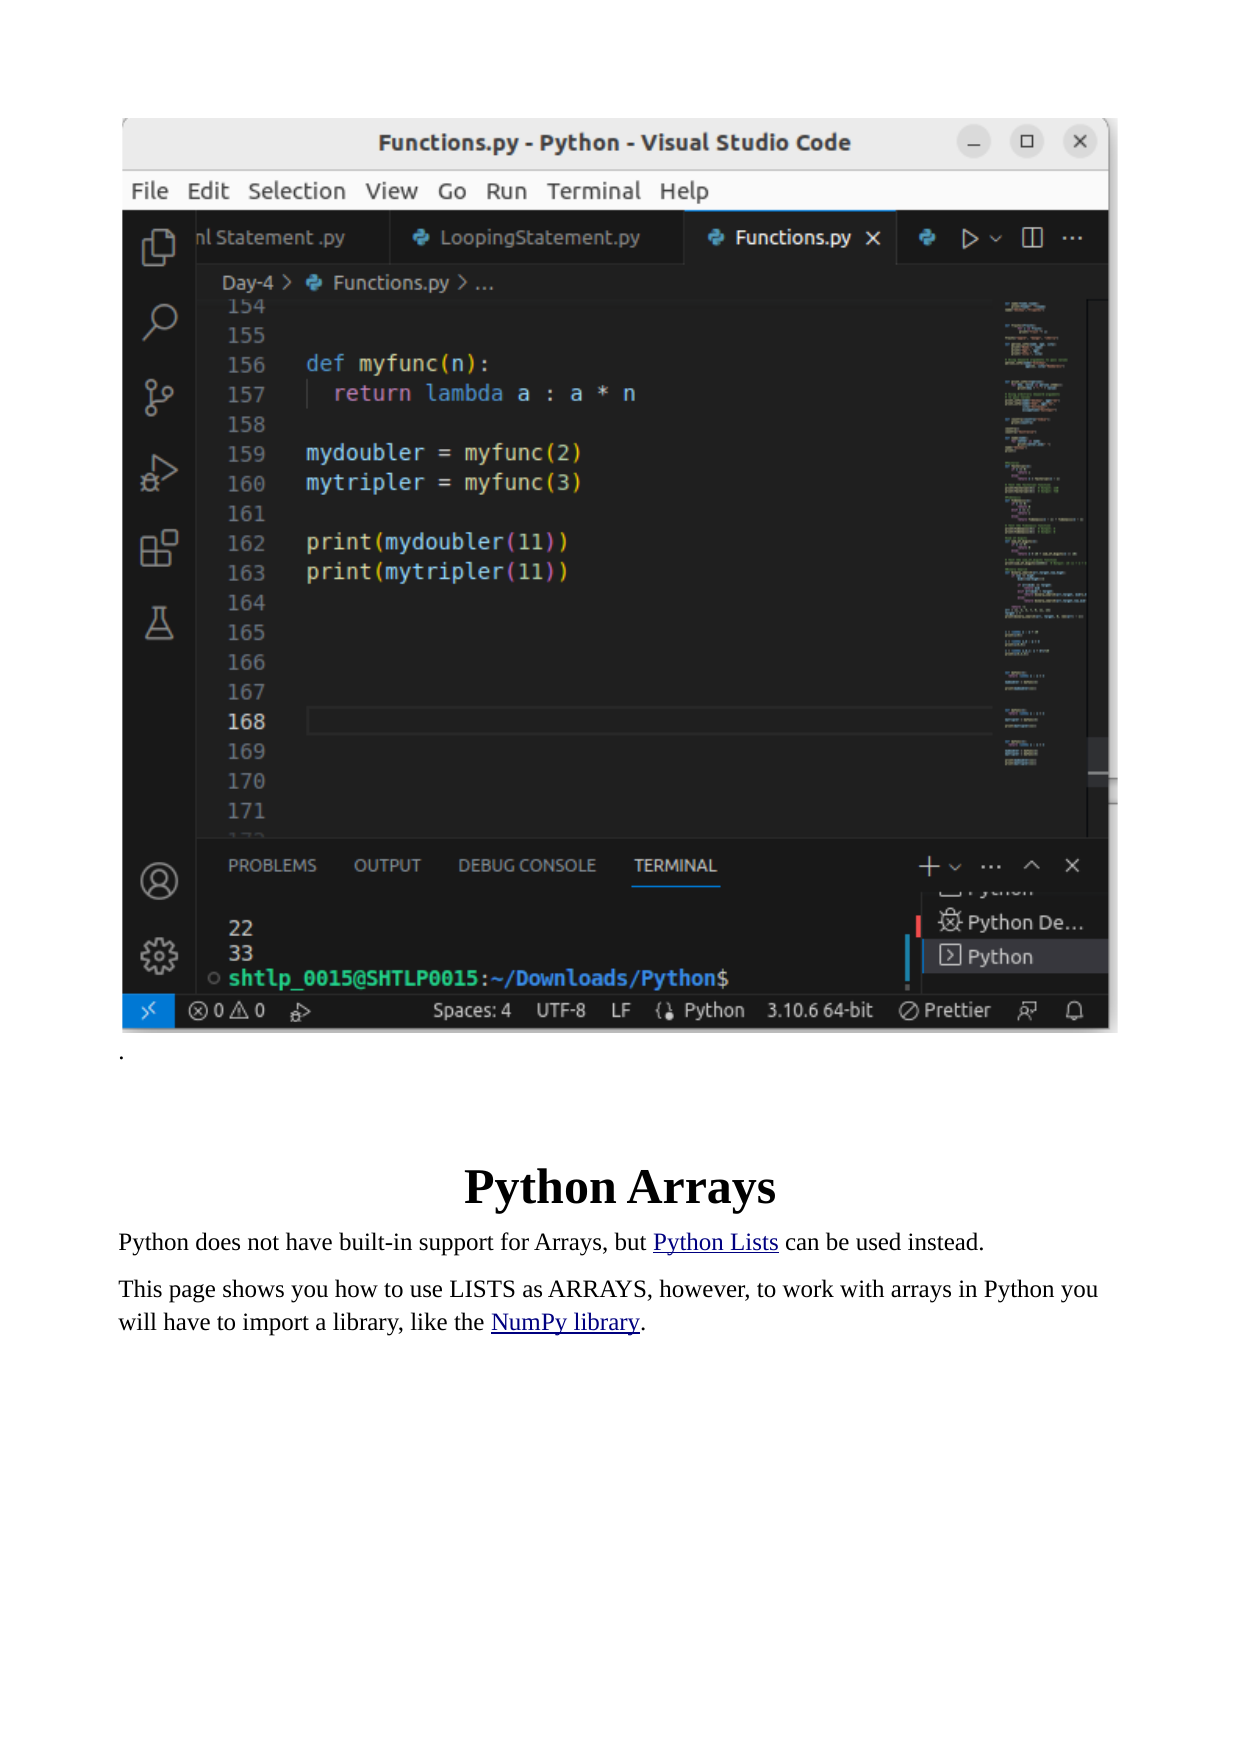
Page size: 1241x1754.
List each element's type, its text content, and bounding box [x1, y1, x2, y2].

text This page shows you how to use LISTS as ARRAYS, however, to work with arrays in Python you will have to import a library, like the NumPy library. [118, 1274, 1122, 1336]
text . [118, 118, 1122, 1065]
text Python does not have built-in support for Arrays, but Python Lists can be used instead. [118, 1227, 1122, 1255]
subtitle Python Arrays [118, 1157, 1122, 1214]
picture [122, 118, 1118, 1033]
